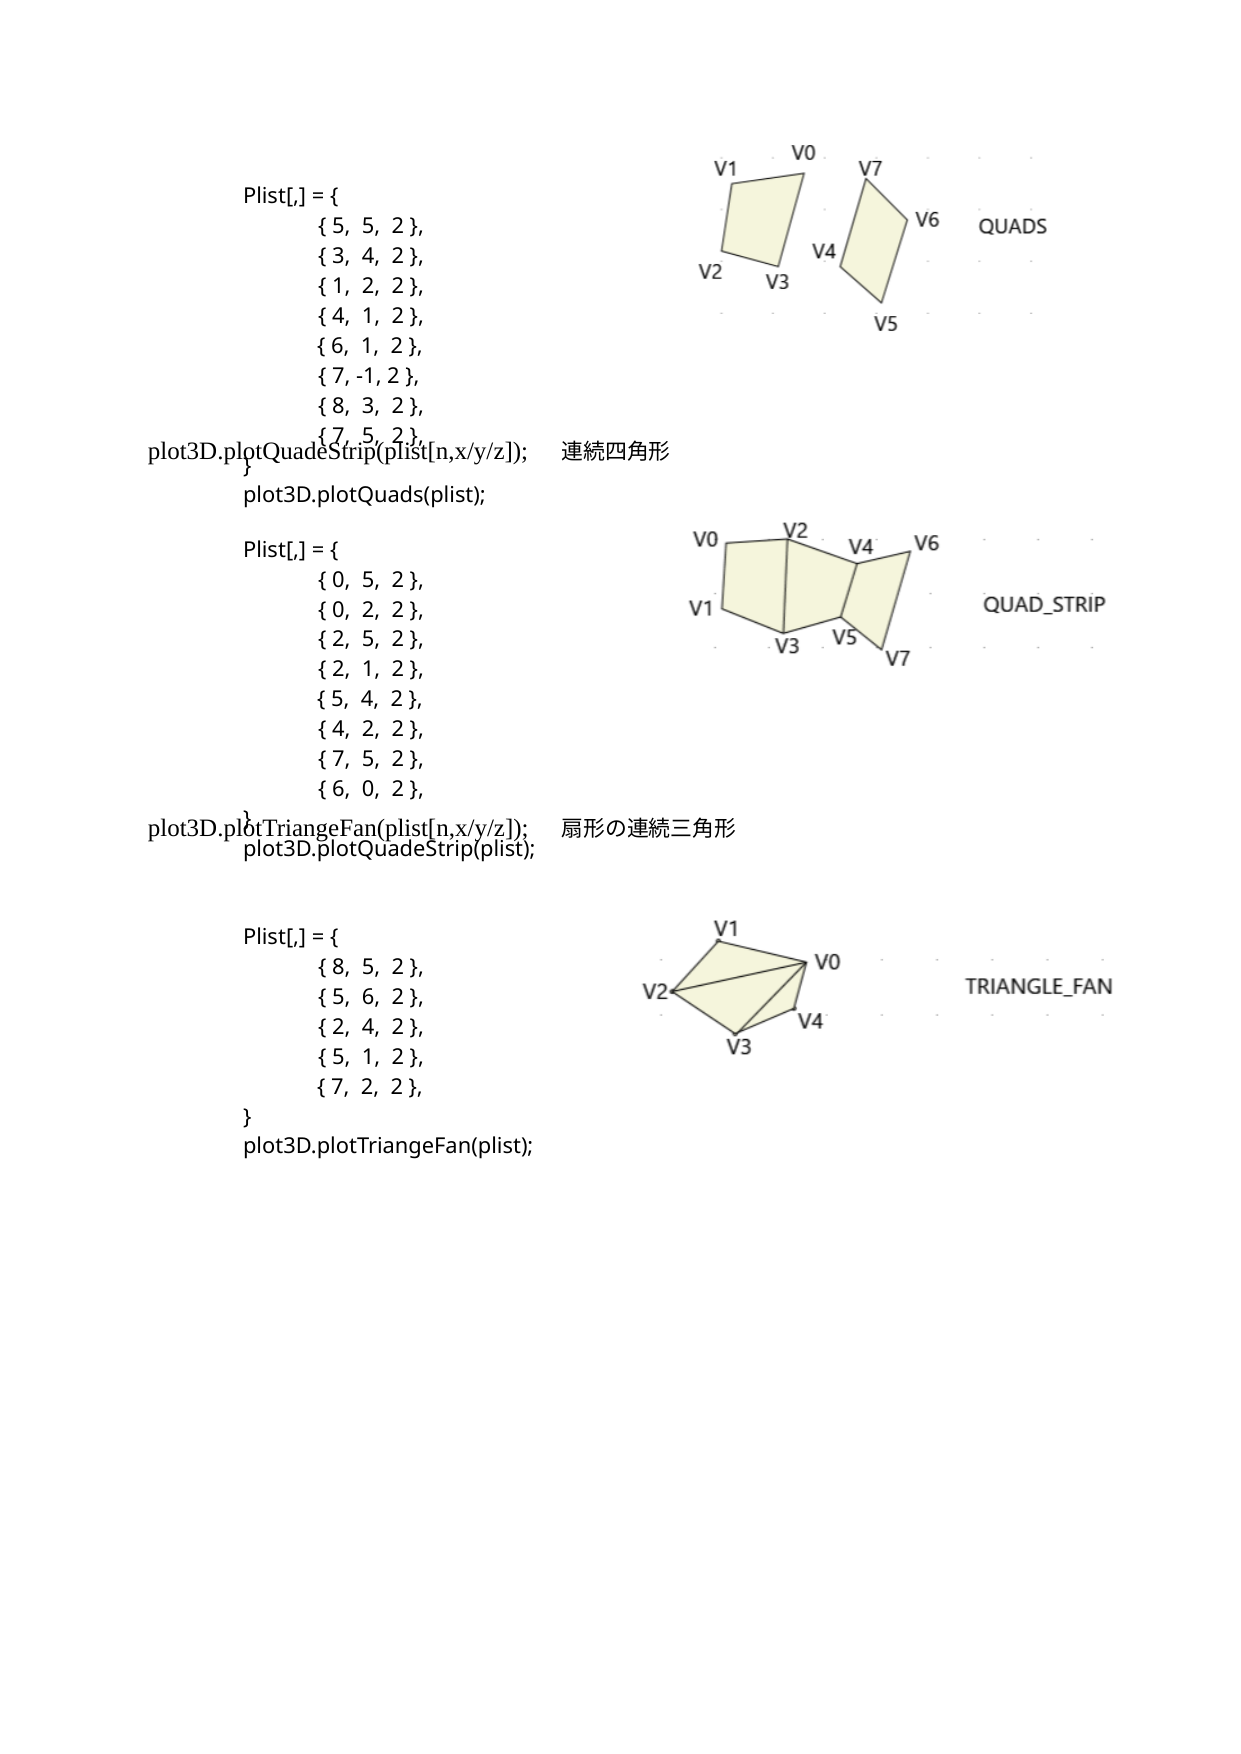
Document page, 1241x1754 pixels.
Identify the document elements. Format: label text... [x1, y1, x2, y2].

picture [680, 514, 1117, 686]
text plot3D.plotQuadeStrip(plist[n,x/y/z]); 連続四角形 [148, 434, 1122, 466]
picture [621, 913, 1127, 1066]
text plot3D.plotTriangeFan(plist[n,x/y/z]); 扇形の連続三角形 [148, 811, 1122, 843]
picture [686, 128, 1056, 340]
